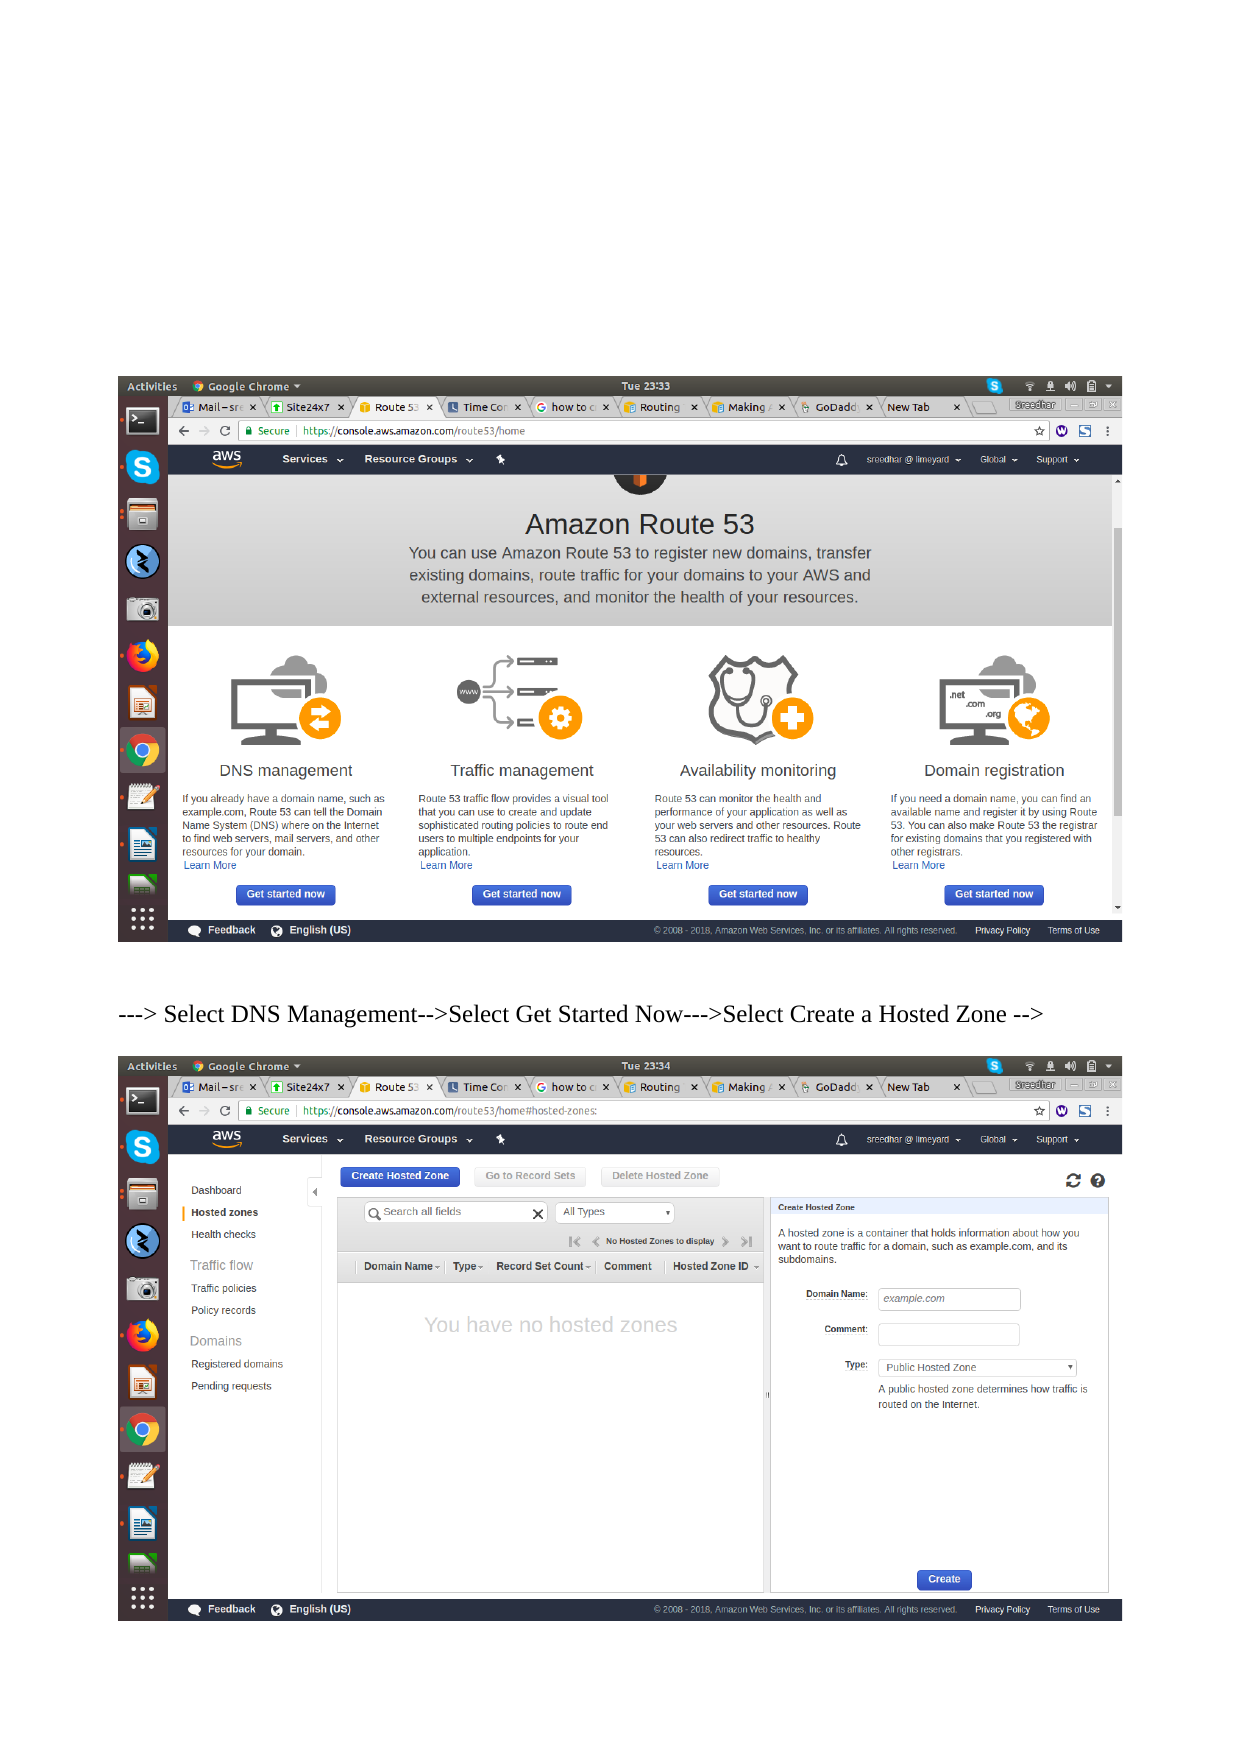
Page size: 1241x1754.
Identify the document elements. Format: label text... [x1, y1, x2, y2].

picture [118, 1056, 1123, 1621]
text ---> Select DNS Management-->Select Get Started Now--->Select Create a Hosted Zone --> [118, 999, 1122, 1027]
picture [118, 376, 1123, 942]
